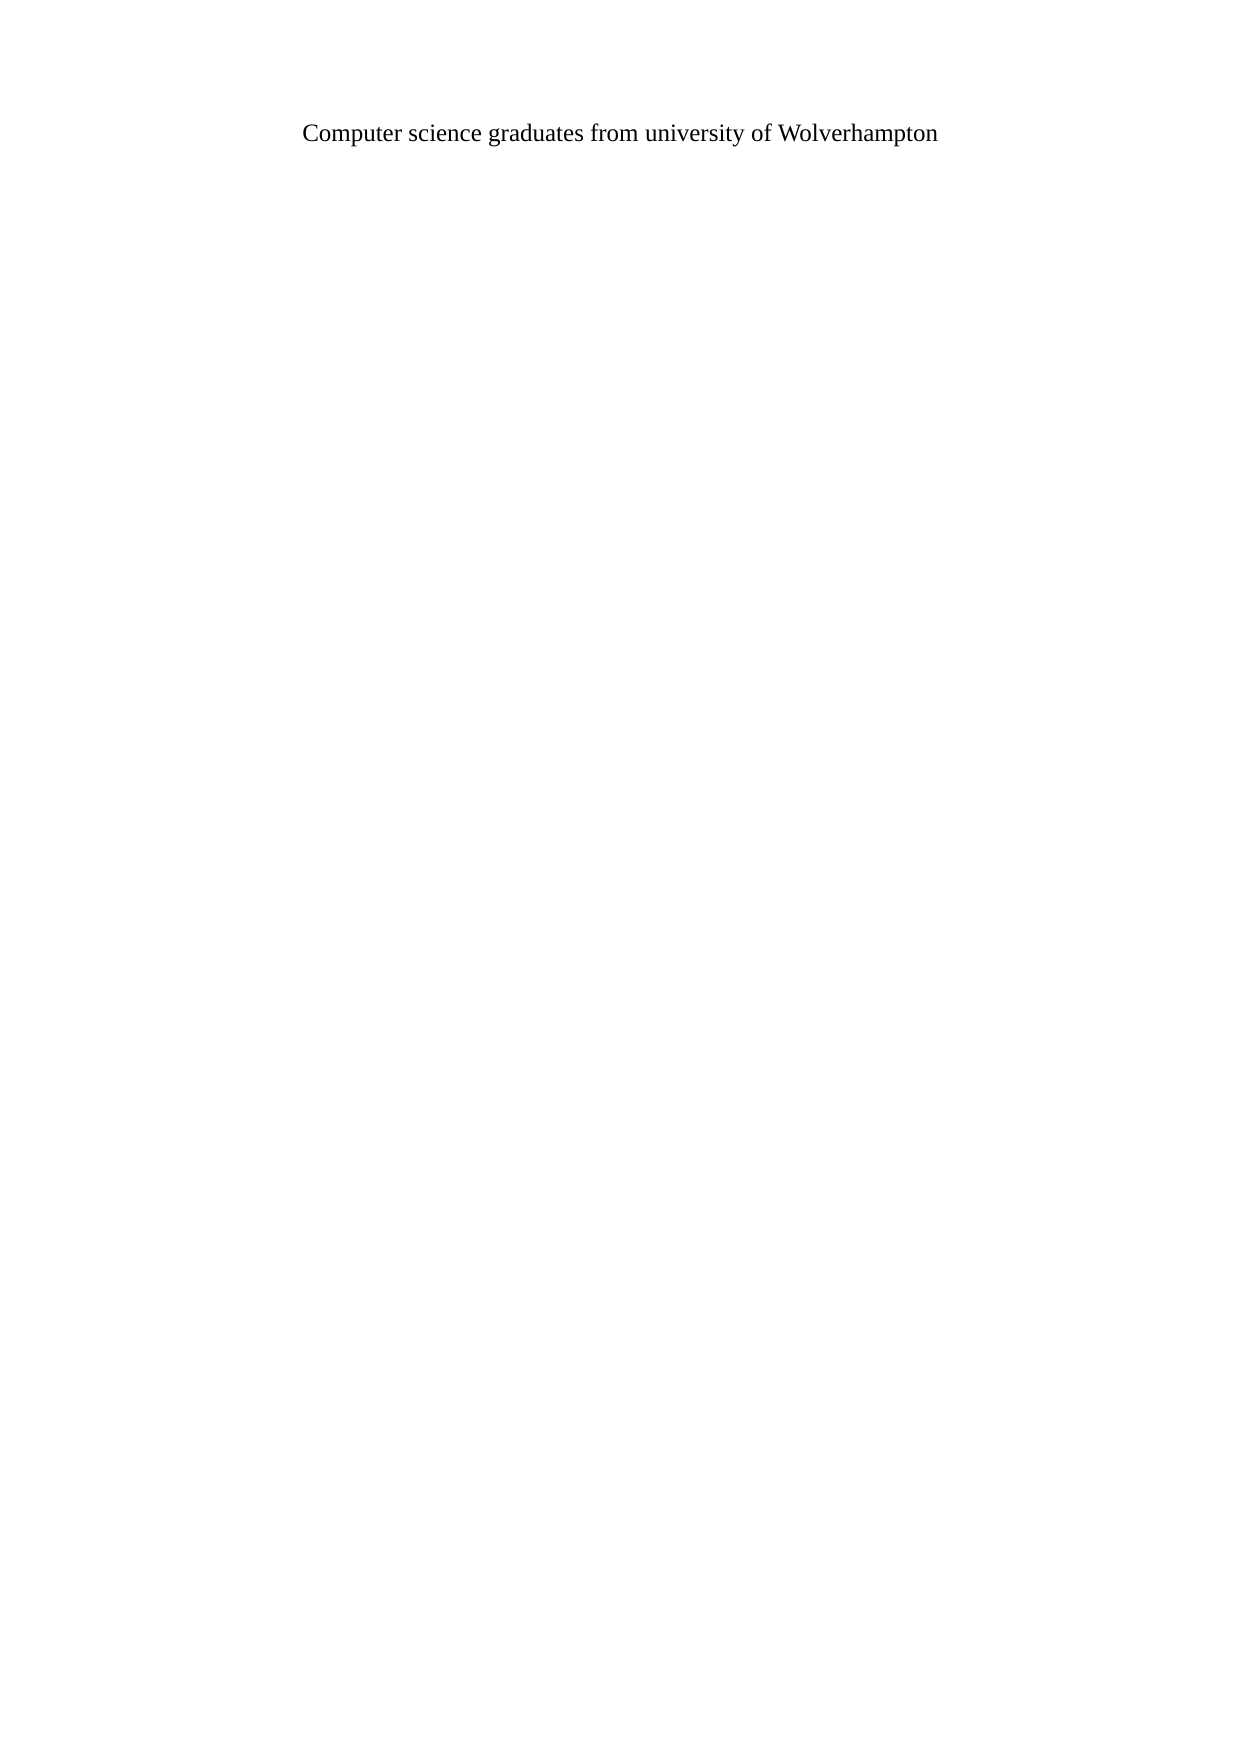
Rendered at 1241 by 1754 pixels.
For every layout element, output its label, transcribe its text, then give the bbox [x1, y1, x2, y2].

text Computer science graduates from university of Wolverhampton [118, 118, 1122, 147]
